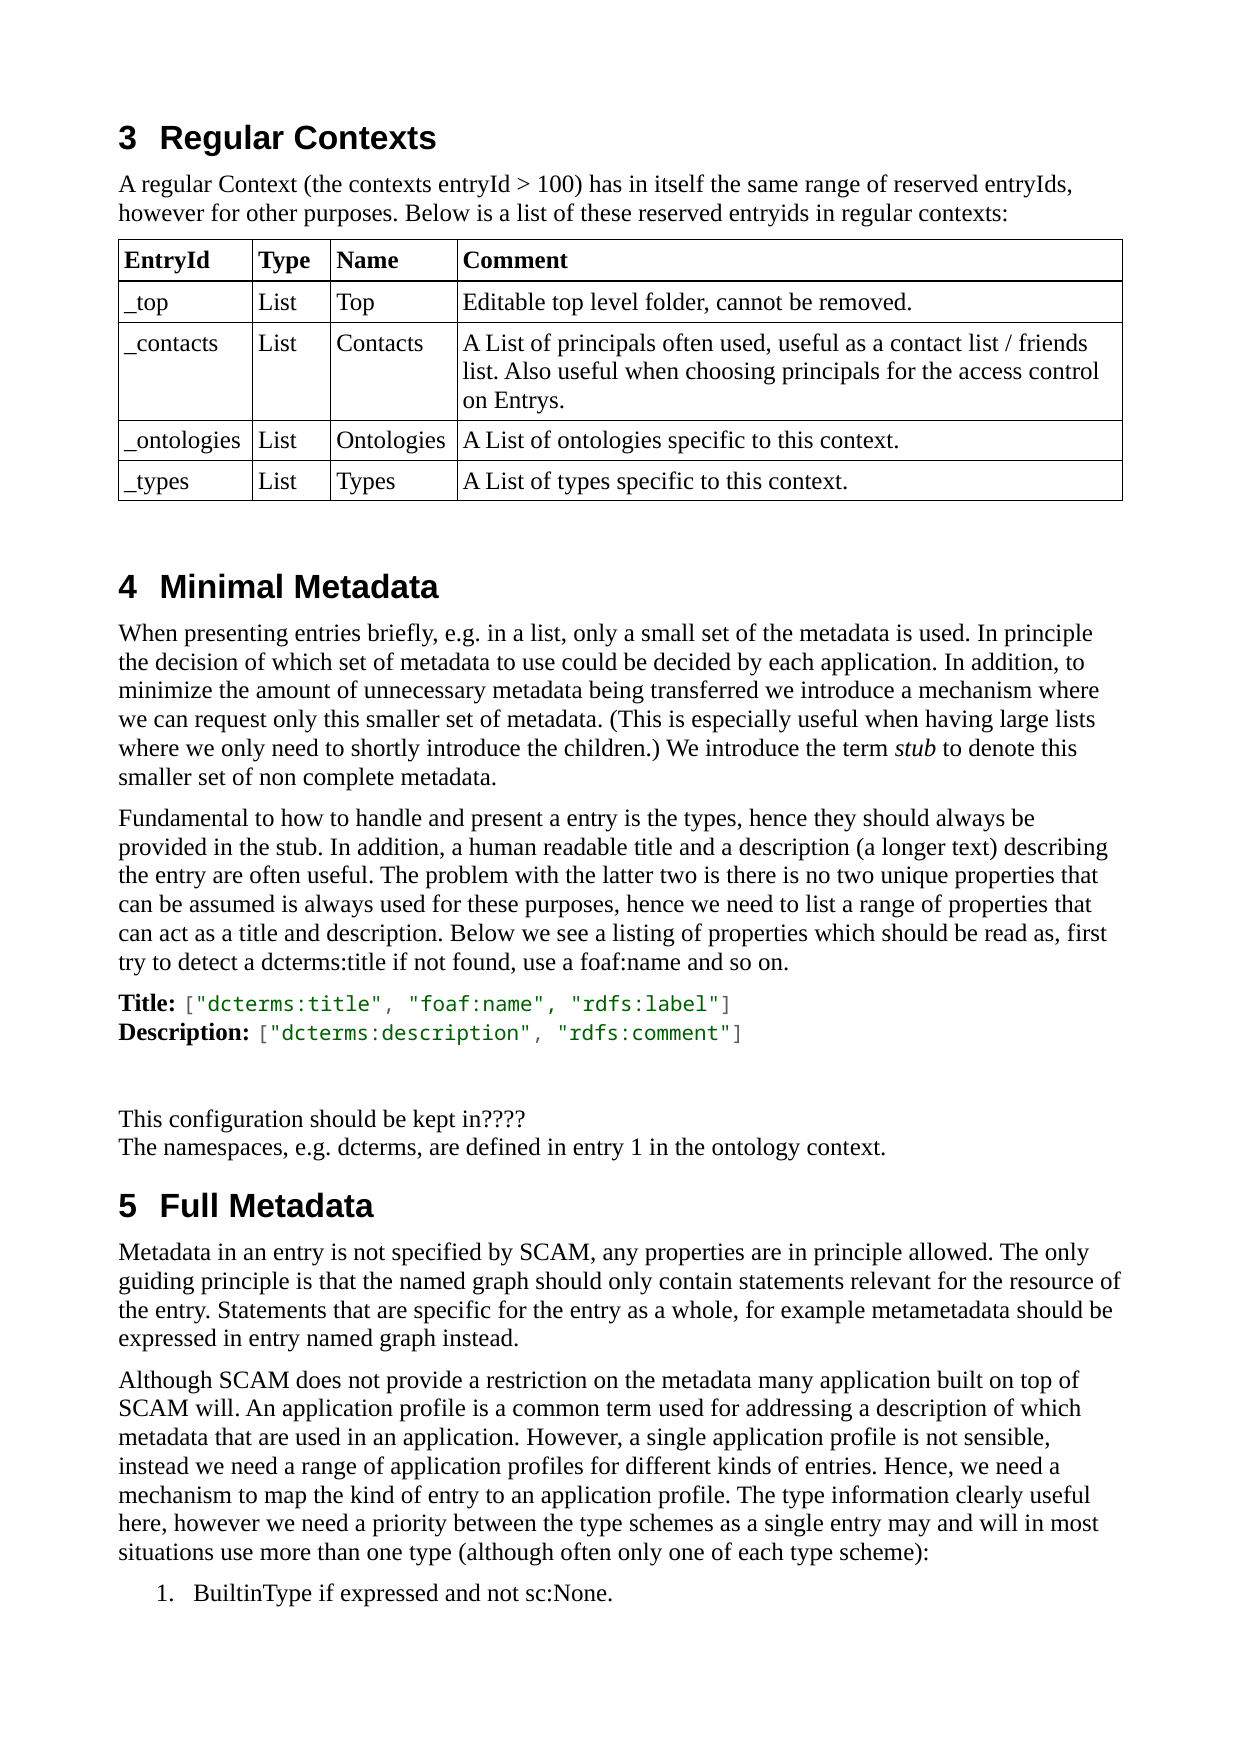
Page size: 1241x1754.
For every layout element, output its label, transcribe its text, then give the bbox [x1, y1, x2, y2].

subtitle Full Metadata [118, 1186, 1122, 1225]
text Metadata in an entry is not specified by SCAM, any properties are in principle allowed. The only guiding principle is that the named graph should only contain statements relevant for the resource of the entry. Statements that are specific for the entry as a whole, for example metametadata should be expressed in entry named graph instead. [118, 1237, 1122, 1352]
table_cell List [253, 282, 330, 322]
table_cell Top [331, 282, 457, 322]
table_cell Ontologies [331, 421, 457, 460]
table_cell _top [119, 282, 252, 322]
subtitle Regular Contexts [118, 118, 1122, 157]
subtitle Minimal Metadata [118, 567, 1122, 605]
table_header Type [253, 240, 330, 279]
list BuiltinType if expressed and not sc:None. [156, 1578, 1122, 1607]
table_cell Types [331, 461, 457, 500]
table_header Comment [458, 240, 1122, 279]
text Fundamental to how to handle and present a entry is the types, hence they should always be provided in the stub. In addition, a human readable title and a description (a longer text) describing the entry are often useful. The problem with the latter two is there is no two unique properties that can be assumed is always used for these purposes, hence we need to list a range of properties that can act as a title and description. Below we see a listing of properties which should be read as, first try to detect a dcterms:title if not found, use a foaf:name and so on. [118, 803, 1122, 975]
text The namespaces, e.g. dcterms, are defined in entry 1 in the ontology context. [118, 1132, 1122, 1161]
table_cell _types [119, 461, 252, 500]
table_cell Editable top level folder, cannot be removed. [458, 282, 1122, 322]
table_header EntryId [119, 240, 252, 279]
table_cell _contacts [119, 323, 252, 420]
text A regular Context (the contexts entryId > 100) has in itself the same range of reserved entryIds, however for other purposes. Below is a list of these reserved entryids in regular contexts: [118, 169, 1122, 227]
table_cell A List of ontologies specific to this context. [458, 421, 1122, 460]
table_cell List [253, 461, 330, 500]
table_cell List [253, 323, 330, 420]
table_cell List [253, 421, 330, 460]
text When presenting entries briefly, e.g. in a list, only a small set of the metadata is used. In principle the decision of which set of metadata to use could be decided by each application. In addition, to minimize the amount of unnecessary metadata being transferred we introduce a mechanism where we can request only this smaller set of metadata. (This is especially useful when having large lists where we only need to shortly introduce the children.) We introduce the term stub to denote this smaller set of non complete metadata. [118, 618, 1122, 790]
text Title: ["dcterms:title", "foaf:name", "rdfs:label"] [118, 988, 1122, 1017]
table_cell _ontologies [119, 421, 252, 460]
table_cell A List of types specific to this context. [458, 461, 1122, 500]
table_cell A List of principals often used, useful as a contact list / friends list. Also useful when choosing principals for the access control on Entrys. [458, 323, 1122, 420]
text Description: ["dcterms:description", "rdfs:comment"] [118, 1017, 1122, 1047]
text Although SCAM does not provide a restriction on the metadata many application built on top of SCAM will. An application profile is a common term used for addressing a description of which metadata that are used in an application. However, a single application profile is not sensible, instead we need a range of application profiles for different kinds of entries. Hence, we need a mechanism to map the kind of entry to an application profile. The type information clearly useful here, however we need a priority between the type schemes as a single entry may and will in most situations use more than one type (although often only one of each type scheme): [118, 1365, 1122, 1566]
table_cell Contacts [331, 323, 457, 420]
text This configuration should be kept in???? [118, 1104, 1122, 1132]
table_header Name [331, 240, 457, 279]
